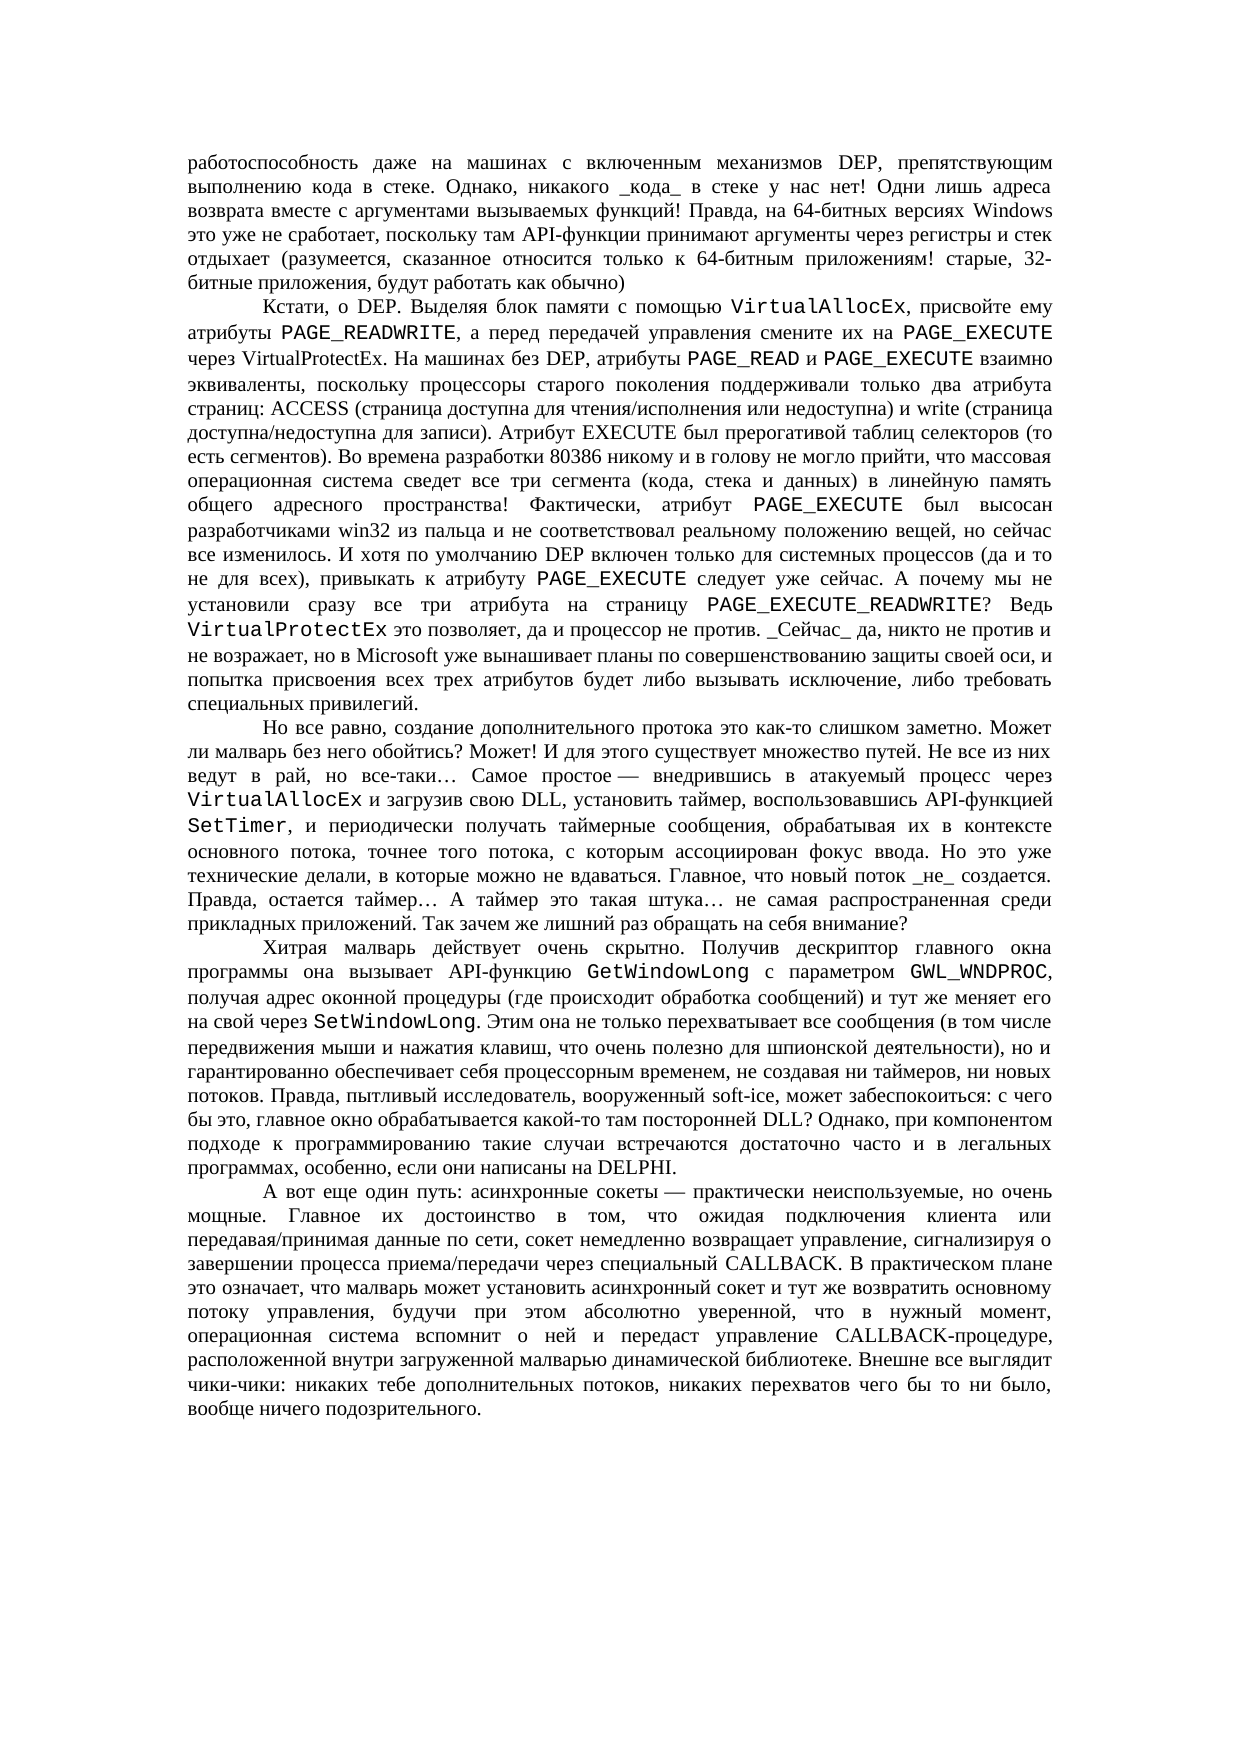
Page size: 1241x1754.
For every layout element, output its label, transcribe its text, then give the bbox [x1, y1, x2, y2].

text Хитрая малварь действует очень скрытно. Получив дескриптор главного окна программы она вызывает API-функцию GetWindowLong с параметром GWL_WNDPROC, получая адрес оконной процедуры (где происходит обработка сообщений) и тут же меняет его на свой через SetWindowLong. Этим она не только перехватывает все сообщения (в том числе передвижения мыши и нажатия клавиш, что очень полезно для шпионской деятельности), но и гарантированно обеспечивает себя процессорным временем, не создавая ни таймеров, ни новых потоков. Правда, пытливый исследователь, вооруженный soft-ice, может забеспокоиться: с чего бы это, главное окно обрабатывается какой-то там посторонней DLL? Однако, при компонентом подходе к программированию такие случаи встречаются достаточно часто и в легальных программах, особенно, если они написаны на DELPHI. [187, 935, 1053, 1179]
text Но все равно, создание дополнительного протока это как-то слишком заметно. Может ли малварь без него обойтись? Может! И для этого существует множество путей. Не все из них ведут в рай, но все-таки… Самое простое — внедрившись в атакуемый процесс через VirtualAllocEx и загрузив свою DLL, установить таймер, воспользовавшись API-функцией SetTimer, и периодически получать таймерные сообщения, обрабатывая их в контексте основного потока, точнее того потока, с которым ассоциирован фокус ввода. Но это уже технические делали, в которые можно не вдаваться. Главное, что новый поток _не_ создается. Правда, остается таймер… А таймер это такая штука… не самая распространенная среди прикладных приложений. Так зачем же лишний раз обращать на себя внимание? [187, 715, 1053, 935]
text А вот еще один путь: асинхронные сокеты — практически неиспользуемые, но очень мощные. Главное их достоинство в том, что ожидая подключения клиента или передавая/принимая данные по сети, сокет немедленно возвращает управление, сигнализируя о завершении процесса приема/передачи через специальный CALLBACK. В практическом плане это означает, что малварь может установить асинхронный сокет и тут же возвратить основному потоку управления, будучи при этом абсолютно уверенной, что в нужный момент, операционная система вспомнит о ней и передаст управление CALLBACK-процедуре, расположенной внутри загруженной малварью динамической библиотеке. Внешне все выглядит чики-чики: никаких тебе дополнительных потоков, никаких перехватов чего бы то ни было, вообще ничего подозрительного. [187, 1179, 1053, 1419]
text работоспособность даже на машинах с включенным механизмов DEP, препятствующим выполнению кода в стеке. Однако, никакого _кода_ в стеке у нас нет! Одни лишь адреса возврата вместе с аргументами вызываемых функций! Правда, на 64-битных версиях Windows это уже не сработает, поскольку там API-функции принимают аргументы через регистры и стек отдыхает (разумеется, сказанное относится только к 64-битным приложениям! старые, 32-битные приложения, будут работать как обычно) [187, 150, 1053, 294]
text Кстати, о DEP. Выделяя блок памяти с помощью VirtualAllocEx, присвойте ему атрибуты PAGE_READWRITE, а перед передачей управления смените их на PAGE_EXECUTE через VirtualProtectEx. На машинах без DEP, атрибуты PAGE_READ и PAGE_EXECUTE взаимно эквиваленты, поскольку процессоры старого поколения поддерживали только два атрибута страниц: ACCESS (страница доступна для чтения/исполнения или недоступна) и write (страница доступна/недоступна для записи). Атрибут EXECUTE был прерогативой таблиц селекторов (то есть сегментов). Во времена разработки 80386 никому и в голову не могло прийти, что массовая операционная система сведет все три сегмента (кода, стека и данных) в линейную память общего адресного пространства! Фактически, атрибут PAGE_EXECUTE был высосан разработчиками win32 из пальца и не соответствовал реальному положению вещей, но сейчас все изменилось. И хотя по умолчанию DEP включен только для системных процессов (да и то не для всех), привыкать к атрибуту PAGE_EXECUTE следует уже сейчас. А почему мы не установили сразу все три атрибута на страницу PAGE_EXECUTE_READWRITE? Ведь VirtualProtectEx это позволяет, да и процессор не против. _Сейчас_ да, никто не против и не возражает, но в Microsoft уже вынашивает планы по совершенствованию защиты своей оси, и попытка присвоения всех трех атрибутов будет либо вызывать исключение, либо требовать специальных привилегий. [187, 294, 1053, 715]
